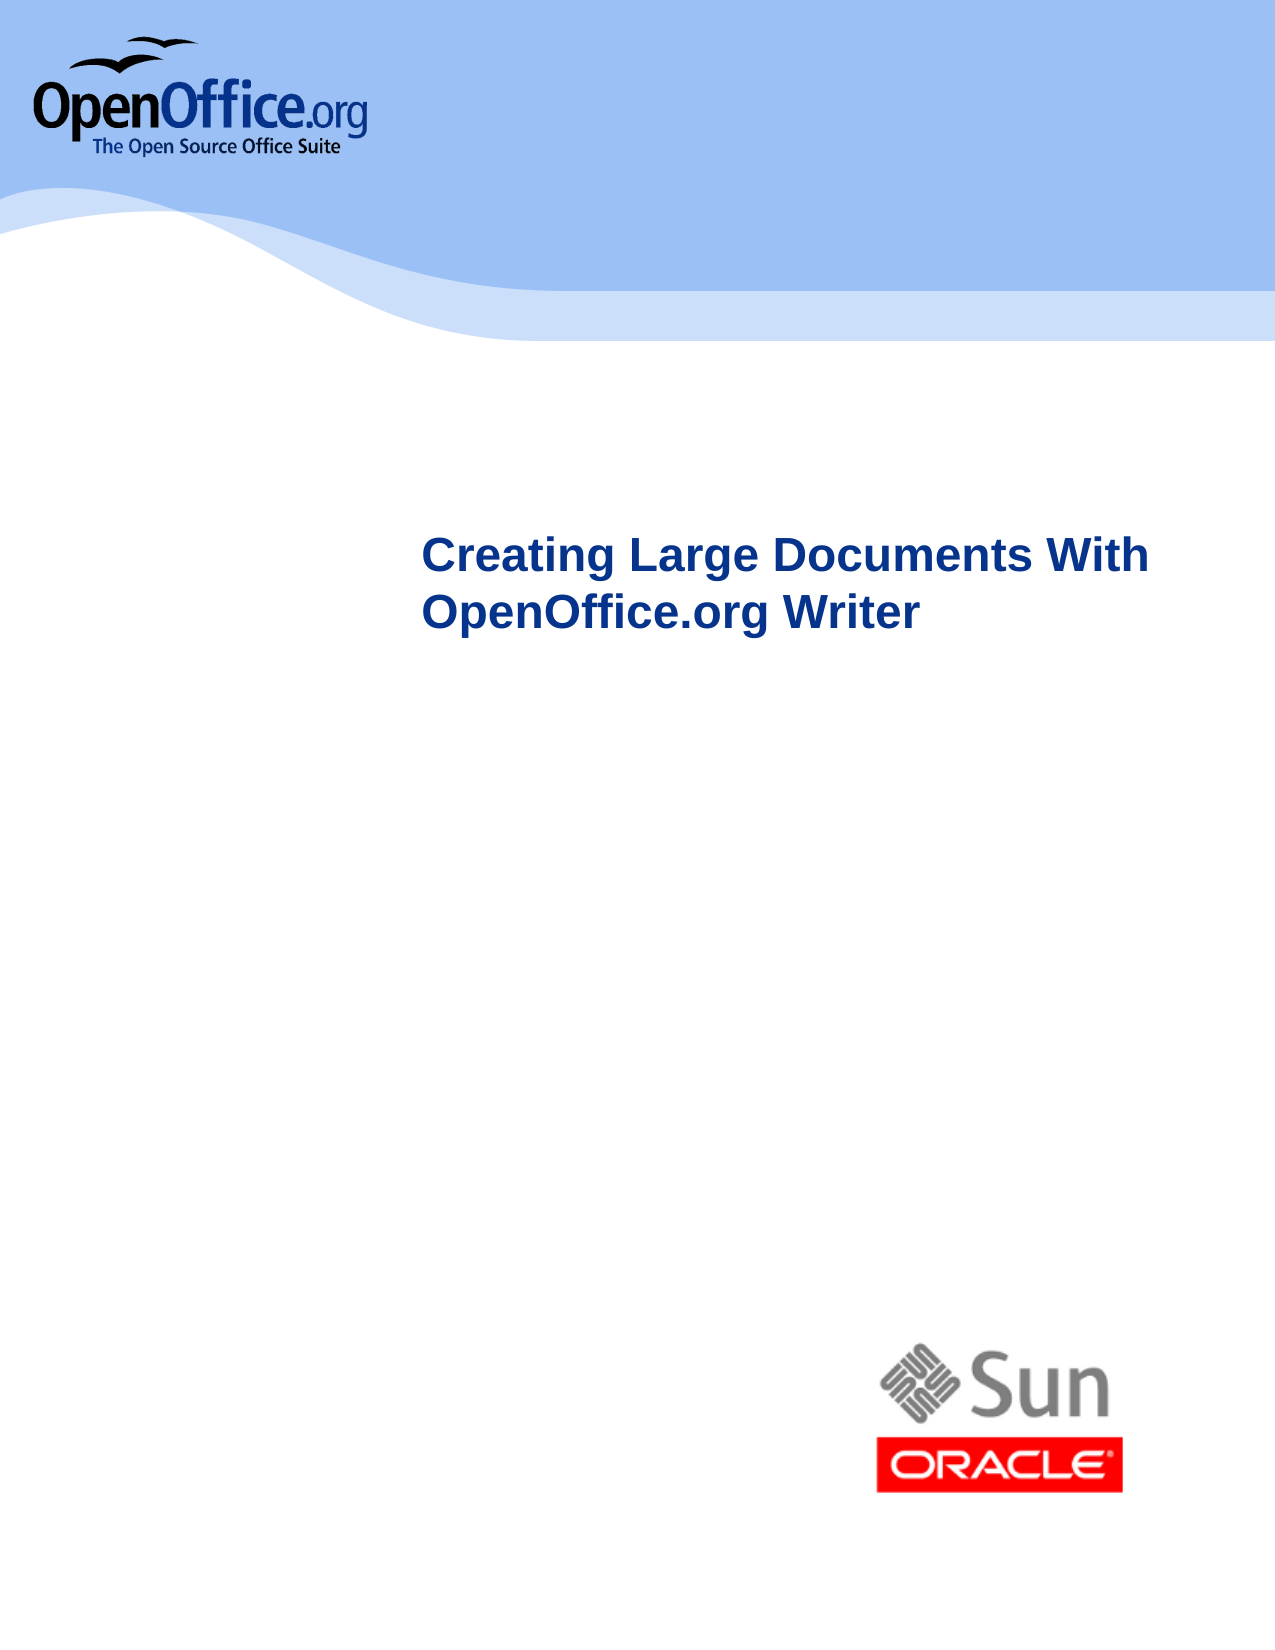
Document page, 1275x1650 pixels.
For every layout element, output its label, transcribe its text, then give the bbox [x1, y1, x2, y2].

picture [850, 1316, 1149, 1520]
title Creating Large Documents With OpenOffice.org Writer [421, 526, 1157, 639]
picture [0, 0, 1275, 341]
